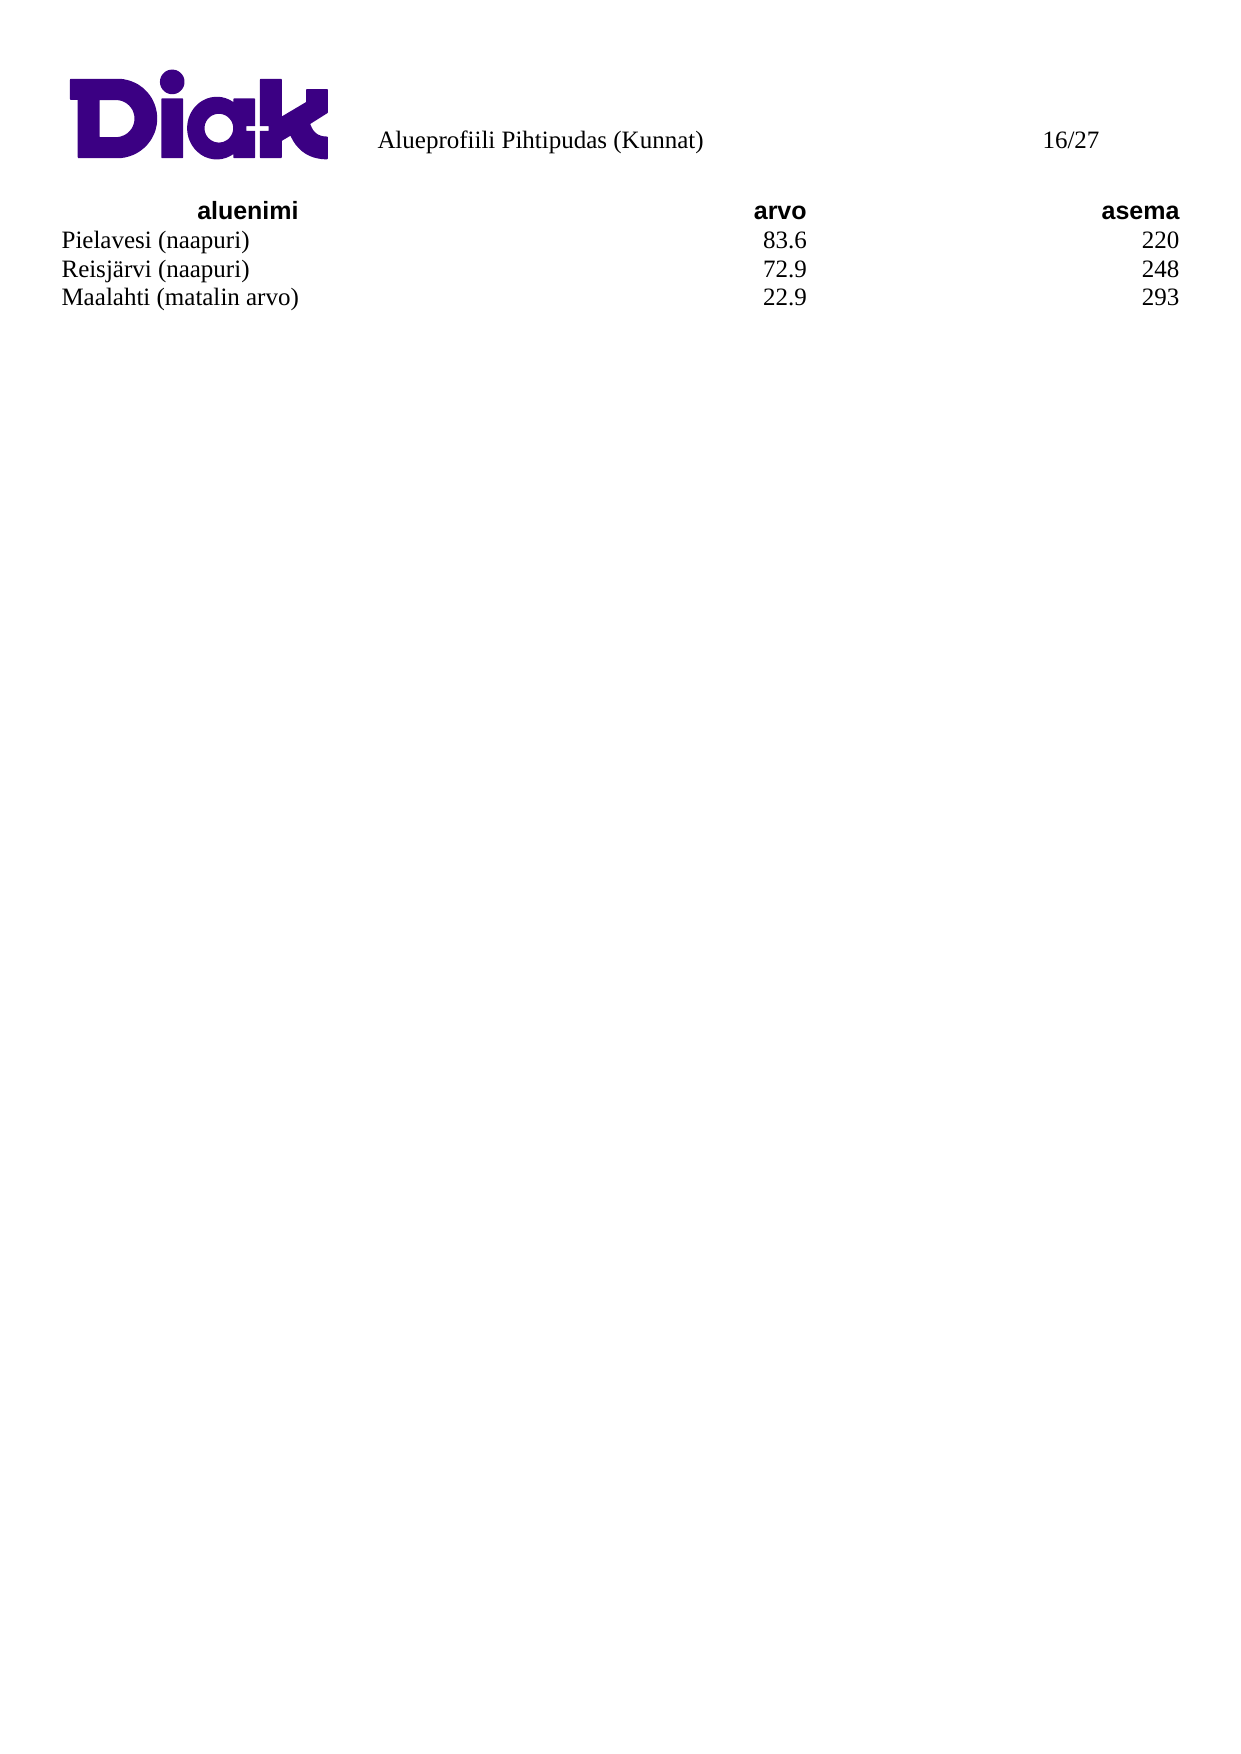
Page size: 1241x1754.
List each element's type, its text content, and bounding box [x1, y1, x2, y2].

table_header aluenimi [61, 196, 434, 225]
table_cell 22.9 [434, 283, 806, 311]
table_header arvo [434, 196, 806, 225]
table_cell Pielavesi (naapuri) [61, 225, 434, 254]
table_cell 72.9 [434, 254, 806, 282]
table_cell Reisjärvi (naapuri) [61, 254, 434, 282]
table_header asema [806, 196, 1179, 225]
table_cell 220 [806, 225, 1179, 254]
table_cell 248 [806, 254, 1179, 282]
table_cell 83.6 [434, 225, 806, 254]
table_cell Maalahti (matalin arvo) [61, 283, 434, 311]
table_cell 293 [806, 283, 1179, 311]
